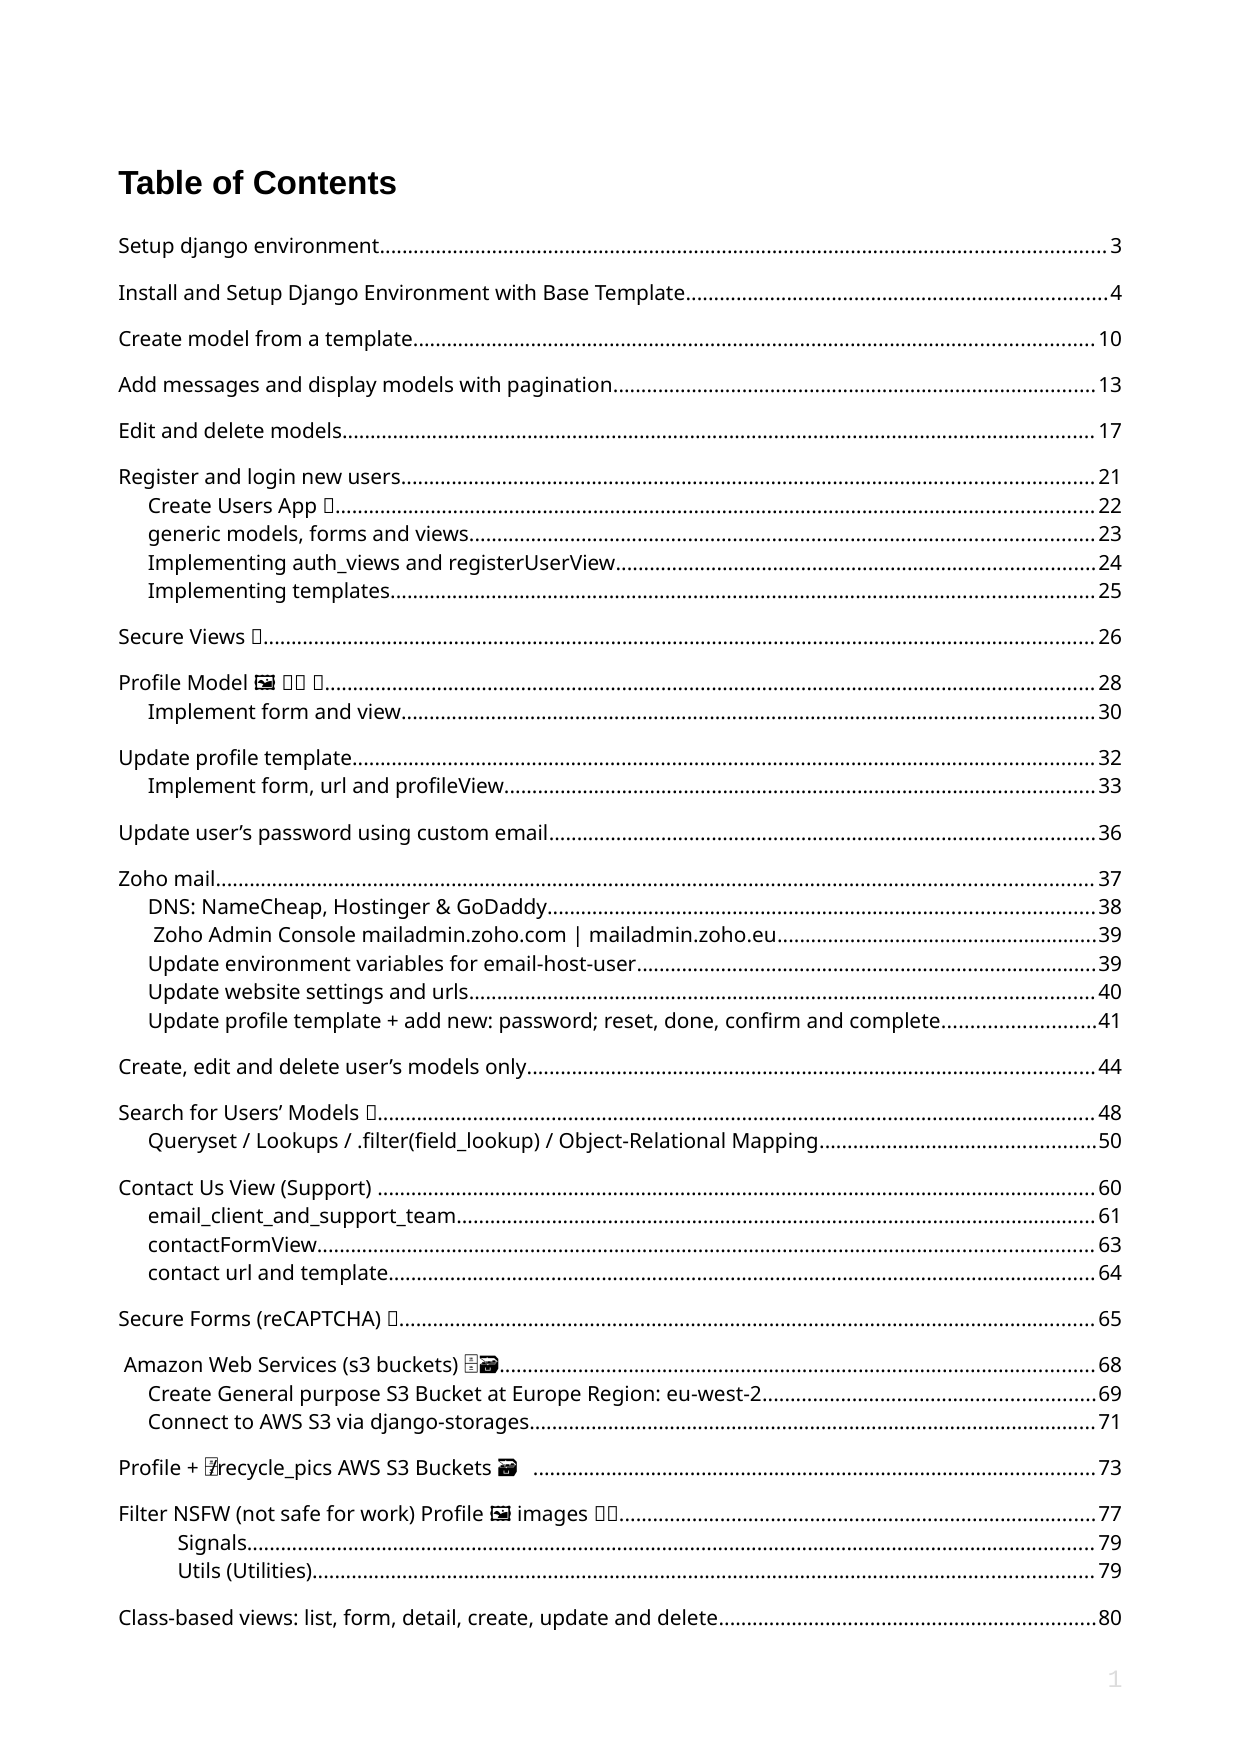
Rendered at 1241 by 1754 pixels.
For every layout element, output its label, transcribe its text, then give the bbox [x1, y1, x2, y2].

text Amazon Web Services (s3 buckets) 🗄️🗃️ 68 [118, 1350, 1122, 1379]
text Class-based views: list, form, detail, create, update and delete 80 [118, 1603, 1122, 1631]
text Filter NSFW (not safe for work) Profile 🖼️ images 🍑🍆 77 [118, 1499, 1122, 1528]
text Edit and delete models 17 [118, 416, 1122, 445]
text Implement form and view 30 [148, 697, 1122, 725]
text Setup django environment 3 [118, 232, 1122, 260]
text Implementing templates 25 [148, 576, 1122, 604]
text Implement form, url and profileView 33 [148, 771, 1122, 800]
text Secure Views 🔐 26 [118, 622, 1122, 651]
text contactFormView 63 [148, 1230, 1122, 1258]
text Create Users App 👤 22 [148, 491, 1122, 519]
text Update environment variables for email-host-user 39 [148, 949, 1122, 977]
text Add messages and display models with pagination 13 [118, 370, 1122, 398]
text Update website settings and urls 40 [148, 977, 1122, 1006]
text generic models, forms and views 23 [148, 519, 1122, 548]
text Create model from a template 10 [118, 324, 1122, 352]
text Secure Forms (reCAPTCHA) 🔐 65 [118, 1304, 1122, 1333]
text Update profile template 32 [118, 743, 1122, 771]
text Create General purpose S3 Bucket at Europe Region: eu-west-2 69 [148, 1379, 1122, 1407]
text Zoho Admin Console mailadmin.zoho.com | mailadmin.zoho.eu 39 [148, 921, 1122, 949]
text DNS: NameCheap, Hostinger & GoDaddy 38 [148, 892, 1122, 921]
text Register and login new users 21 [118, 462, 1122, 491]
text Search for Users’ Models 🔎 48 [118, 1098, 1122, 1127]
text Update user’s password using custom email 36 [118, 818, 1122, 846]
text Utils (Utilities) 79 [177, 1556, 1122, 1585]
text Install and Setup Django Environment with Base Template 4 [118, 278, 1122, 306]
subtitle Table of Contents [118, 163, 1122, 201]
text Implementing auth_views and registerUserView 24 [148, 548, 1122, 576]
text contact url and template 64 [148, 1258, 1122, 1287]
text Profile + 📁 /recycle_pics AWS S3 Buckets 🗄️🗃️ 73 [118, 1453, 1122, 1482]
text Connect to AWS S3 via django-storages 71 [148, 1407, 1122, 1436]
text email_client_and_support_team 61 [148, 1201, 1122, 1230]
text Profile Model 🖼️ 👧🧒 📞 28 [118, 668, 1122, 697]
text Contact Us View (Support) 🆘👩‍🔧 60 [118, 1173, 1122, 1201]
text Update profile template + add new: password; reset, done, confirm and complete 41 [148, 1006, 1122, 1034]
text Zoho mail 37 [118, 864, 1122, 892]
text Queryset / Lookups / .filter(field_lookup) / Object-Relational Mapping 50 [148, 1127, 1122, 1155]
text Create, edit and delete user’s models only 44 [118, 1052, 1122, 1081]
text Signals 79 [177, 1528, 1122, 1556]
